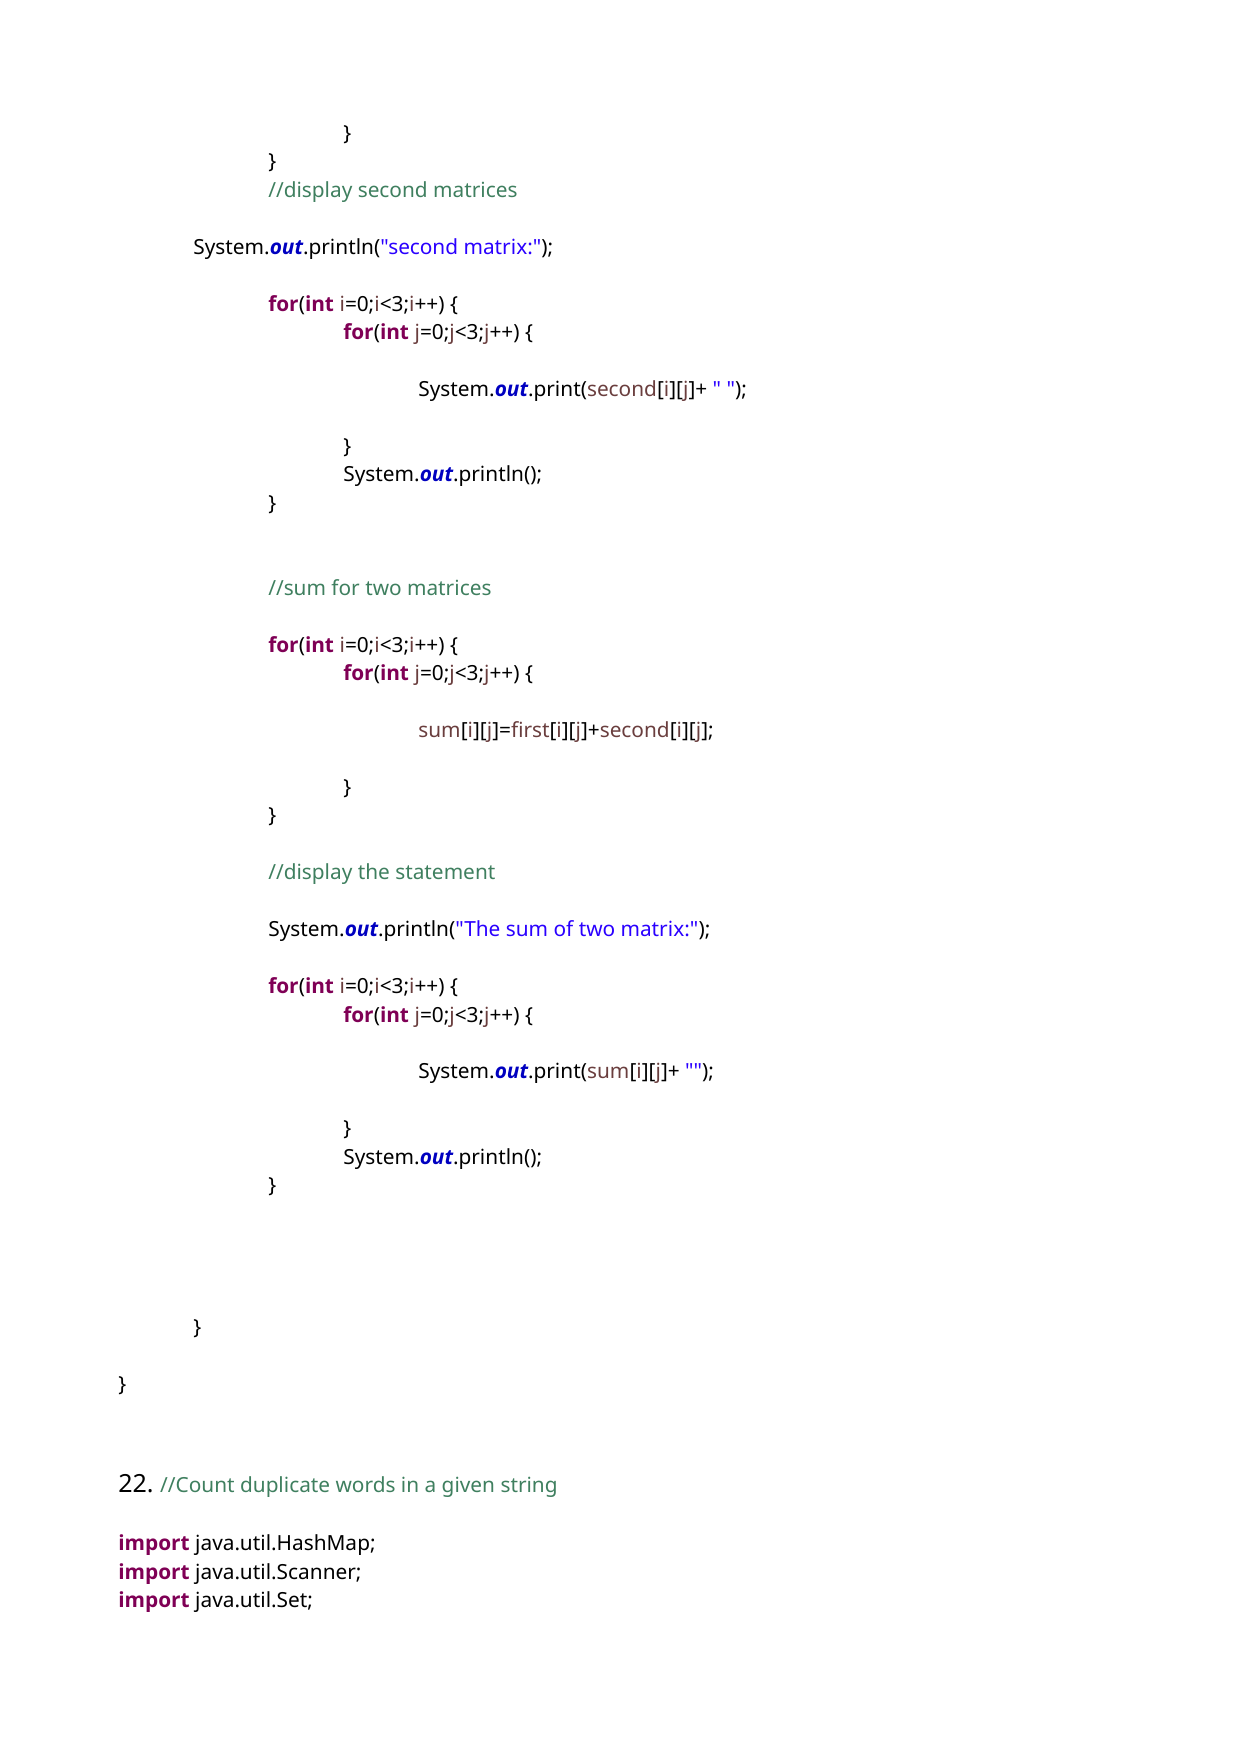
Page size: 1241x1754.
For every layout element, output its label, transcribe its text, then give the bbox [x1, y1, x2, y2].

text //display second matrices [118, 175, 1122, 203]
text } [118, 1369, 1122, 1398]
text import java.util.Set; [118, 1585, 1122, 1614]
text } [118, 118, 1122, 147]
text for(int i=0;i<3;i++) { [118, 971, 1122, 1000]
text } [118, 1113, 1122, 1142]
text for(int j=0;j<3;j++) { [118, 658, 1122, 687]
text sum[i][j]=first[i][j]+second[i][j]; [118, 715, 1122, 744]
text } [118, 488, 1122, 516]
text } [118, 147, 1122, 175]
text System.out.println(); [118, 1142, 1122, 1170]
text } [118, 431, 1122, 459]
text System.out.print(sum[i][j]+ ""); [118, 1057, 1122, 1085]
text for(int j=0;j<3;j++) { [118, 317, 1122, 346]
text for(int j=0;j<3;j++) { [118, 1000, 1122, 1028]
text } [118, 1312, 1122, 1341]
text System.out.println(); [118, 459, 1122, 488]
text System.out.print(second[i][j]+ " "); [118, 374, 1122, 402]
text //sum for two matrices [118, 573, 1122, 602]
text System.out.println("The sum of two matrix:"); [118, 914, 1122, 943]
text System.out.println("second matrix:"); [118, 232, 1122, 260]
text import java.util.Scanner; [118, 1557, 1122, 1585]
text } [118, 772, 1122, 801]
text 22. //Count duplicate words in a given string [118, 1466, 1122, 1500]
text //display the statement [118, 857, 1122, 886]
text } [118, 1170, 1122, 1199]
text } [118, 801, 1122, 829]
text import java.util.HashMap; [118, 1528, 1122, 1557]
text for(int i=0;i<3;i++) { [118, 289, 1122, 317]
text for(int i=0;i<3;i++) { [118, 630, 1122, 658]
